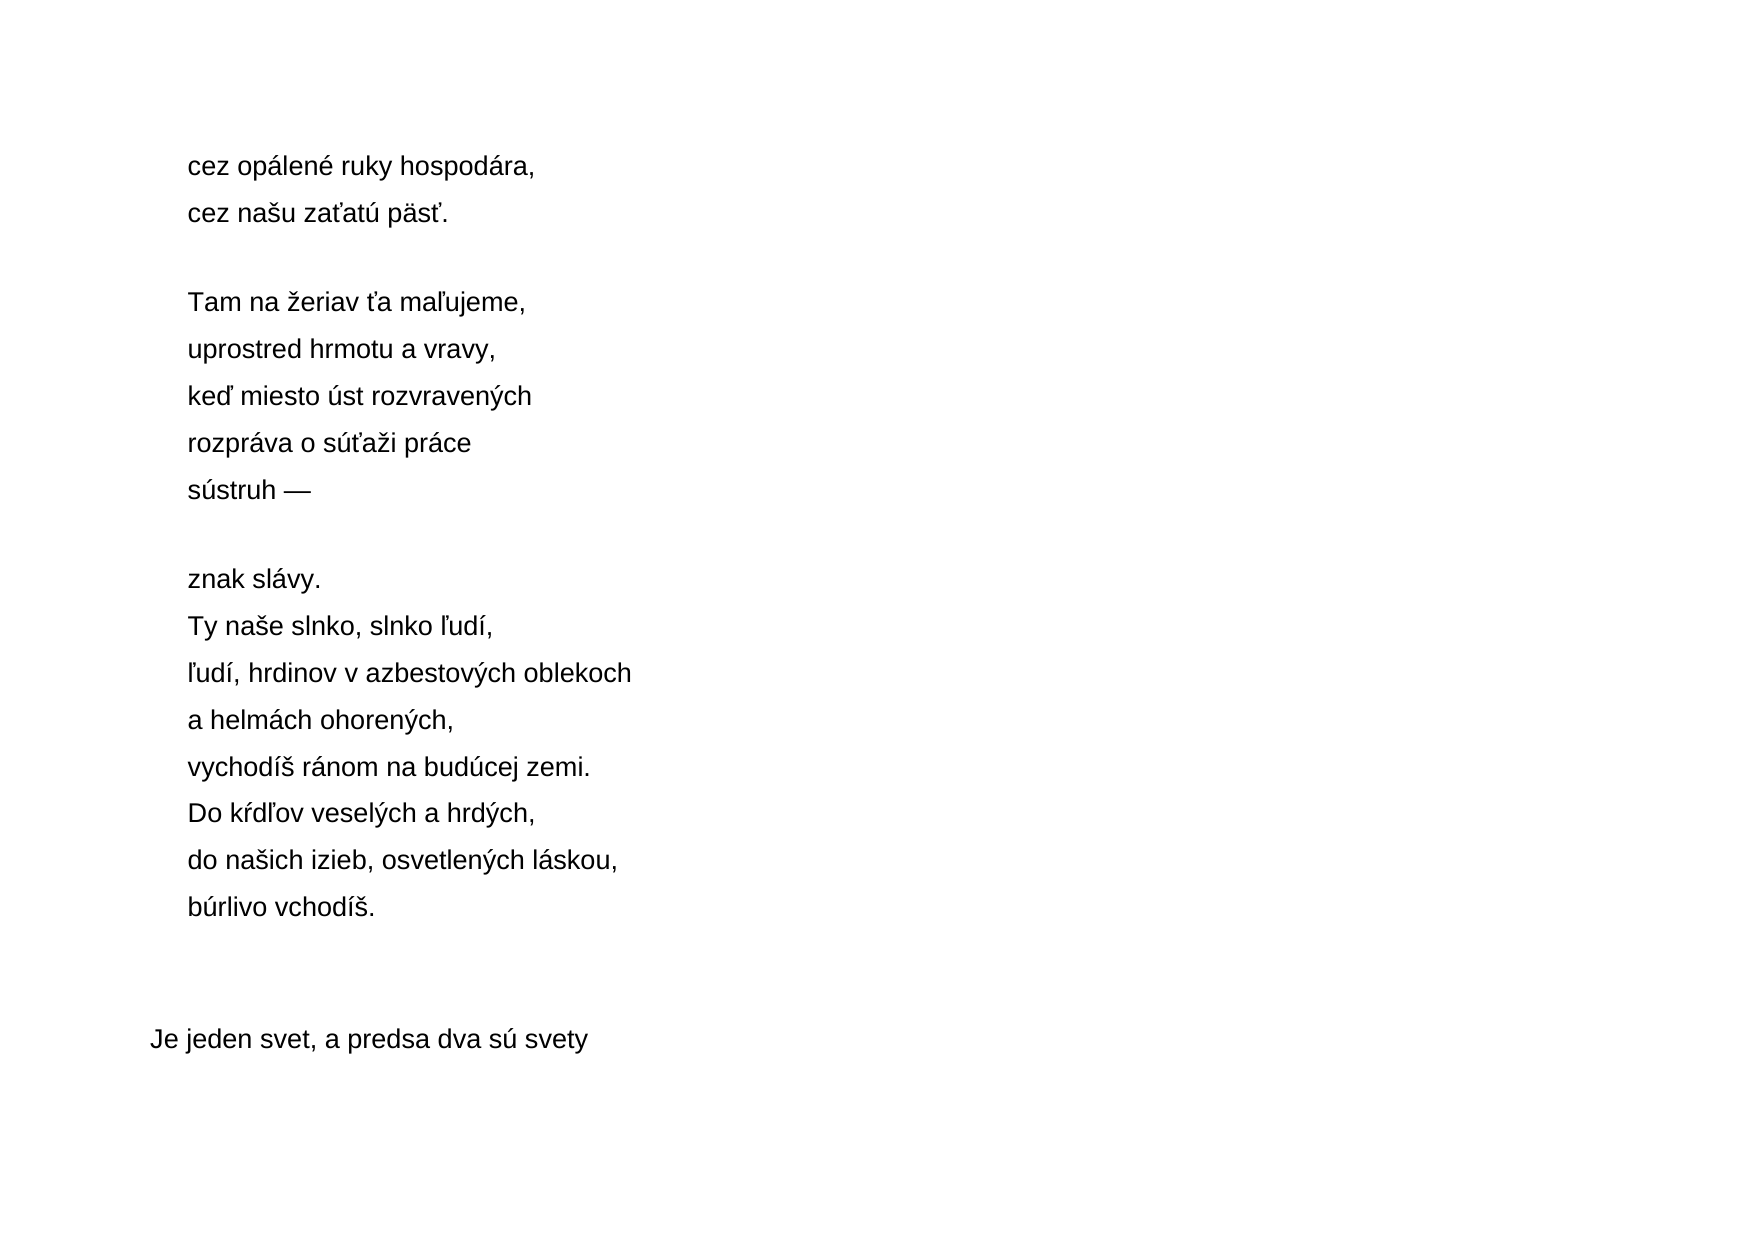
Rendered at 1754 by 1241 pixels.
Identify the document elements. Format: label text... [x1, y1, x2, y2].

text do našich izieb, osvetlených láskou, [150, 844, 1243, 876]
text búrlivo vchodíš. [150, 891, 1243, 922]
text znak slávy. [150, 563, 1243, 594]
text cez opálené ruky hospodára, [150, 150, 1243, 181]
text rozpráva o súťaži práce [150, 427, 1243, 458]
text a helmách ohorených, [150, 704, 1243, 735]
text cez našu zaťatú päsť. [150, 197, 1243, 228]
text vychodíš ránom na budúcej zemi. [150, 751, 1243, 782]
text sústruh — [150, 474, 1243, 505]
subtitle Je jeden svet, a predsa dva sú svety [150, 1023, 1243, 1054]
text Ty naše slnko, slnko ľudí, [150, 610, 1243, 641]
text Tam na žeriav ťa maľujeme, [150, 286, 1243, 317]
text uprostred hrmotu a vravy, [150, 333, 1243, 364]
text keď miesto úst rozvravených [150, 380, 1243, 411]
text ľudí, hrdinov v azbestových oblekoch [150, 657, 1243, 688]
text Do kŕdľov veselých a hrdých, [150, 797, 1243, 829]
